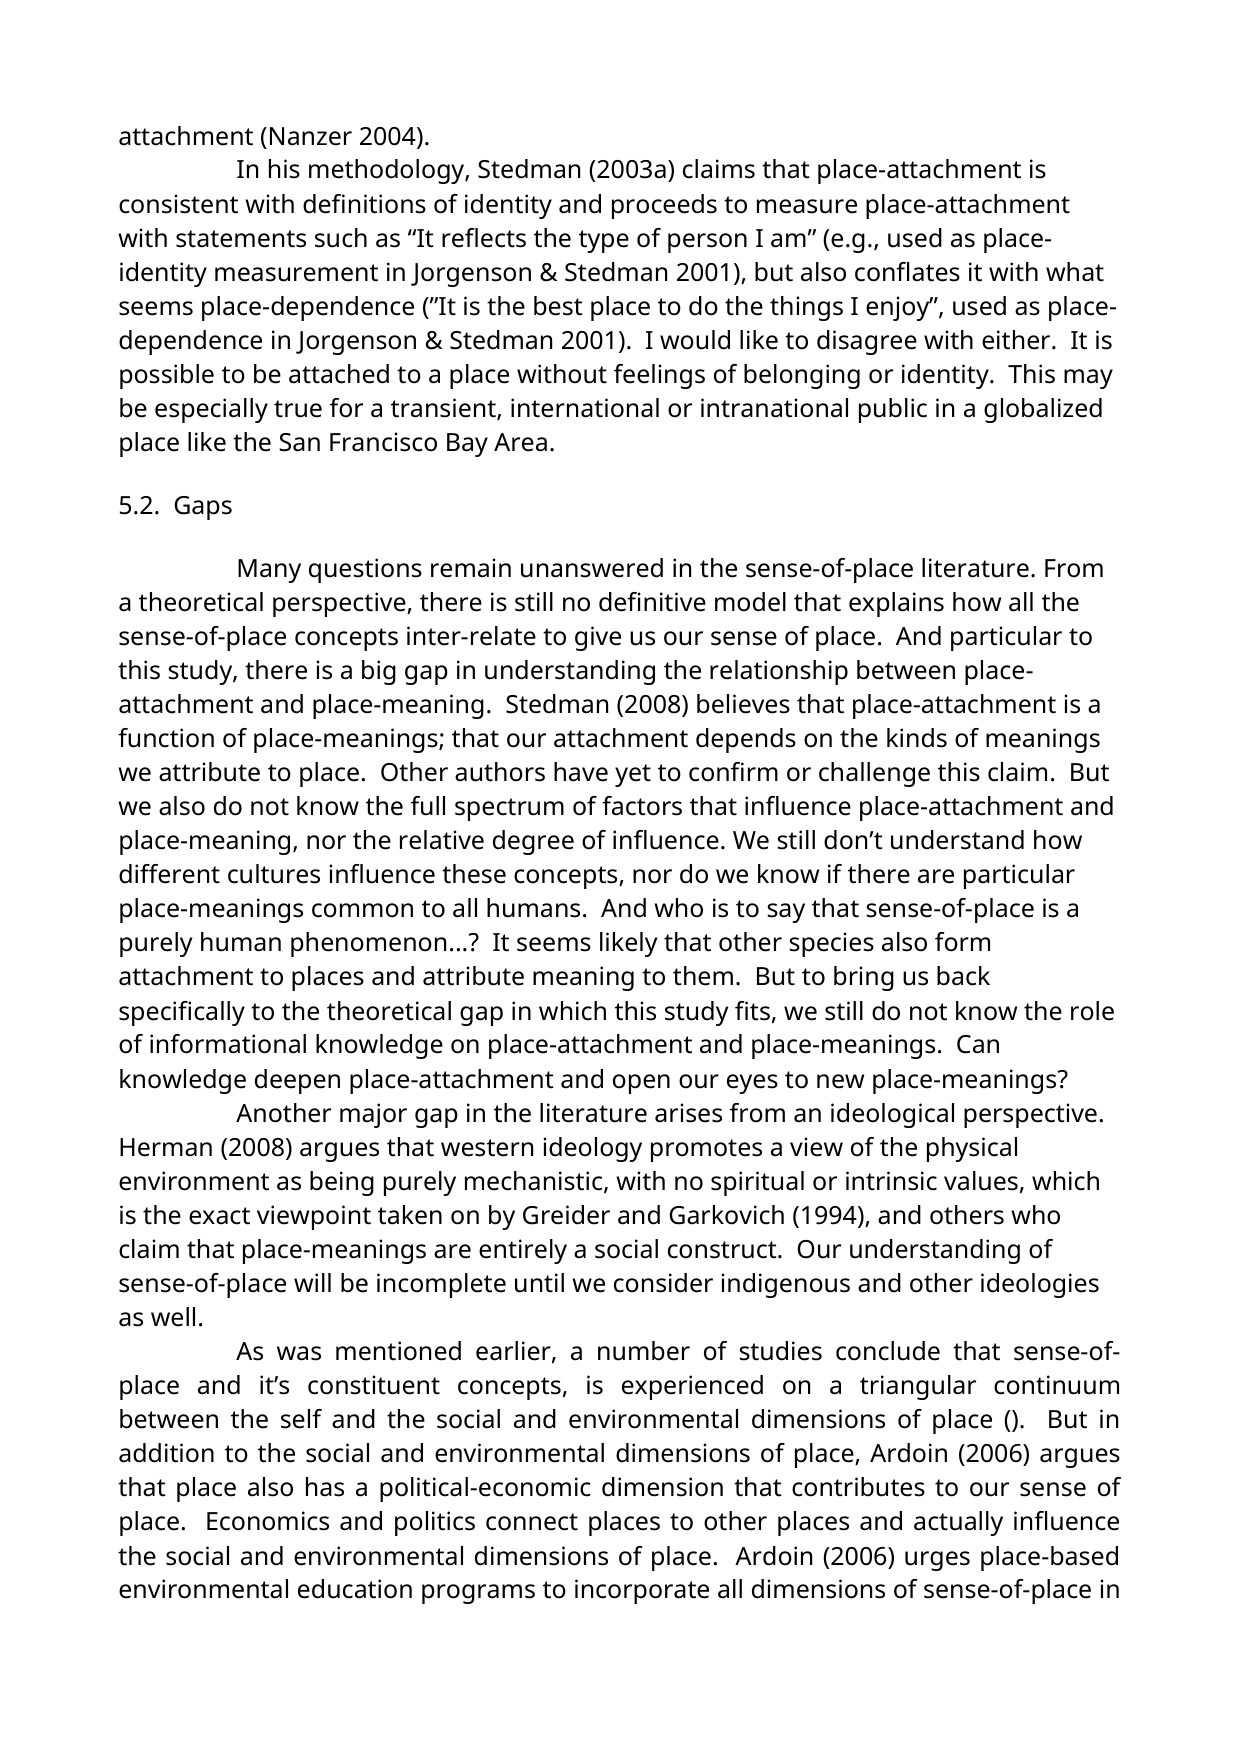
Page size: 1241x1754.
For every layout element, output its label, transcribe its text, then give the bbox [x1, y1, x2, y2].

text Another major gap in the literature arises from an ideological perspective. Herman (2008) argues that western ideology promotes a view of the physical environment as being purely mechanistic, with no spiritual or intrinsic values, which is the exact viewpoint taken on by Greider and Garkovich (1994), and others who claim that place-meanings are entirely a social construct. Our understanding of sense-of-place will be incomplete until we consider indigenous and other ideologies as well. [118, 1095, 1122, 1334]
text Many questions remain unanswered in the sense-of-place literature. From a theoretical perspective, there is still no definitive model that explains how all the sense-of-place concepts inter-relate to give us our sense of place. And particular to this study, there is a big gap in understanding the relationship between place-attachment and place-meaning. Stedman (2008) believes that place-attachment is a function of place-meanings; that our attachment depends on the kinds of meanings we attribute to place. Other authors have yet to confirm or challenge this claim. But we also do not know the full spectrum of factors that influence place-attachment and place-meaning, nor the relative degree of influence. We still don’t understand how different cultures influence these concepts, nor do we know if there are particular place-meanings common to all humans. And who is to say that sense-of-place is a purely human phenomenon...? It seems likely that other species also form attachment to places and attribute meaning to them. But to bring us back specifically to the theoretical gap in which this study fits, we still do not know the role of informational knowledge on place-attachment and place-meanings. Can knowledge deepen place-attachment and open our eyes to new place-meanings? [118, 550, 1122, 1095]
text As was mentioned earlier, a number of studies conclude that sense-of-place and it’s constituent concepts, is experienced on a triangular continuum between the self and the social and environmental dimensions of place (). But in addition to the social and environmental dimensions of place, Ardoin (2006) argues that place also has a political-economic dimension that contributes to our sense of place. Economics and politics connect places to other places and actually influence the social and environmental dimensions of place. Ardoin (2006) urges place-based environmental education programs to incorporate all dimensions of sense-of-place in [118, 1334, 1122, 1606]
text attachment (Nanzer 2004). [118, 118, 1122, 152]
text In his methodology, Stedman (2003a) claims that place-attachment is consistent with definitions of identity and proceeds to measure place-attachment with statements such as “It reflects the type of person I am” (e.g., used as place-identity measurement in Jorgenson & Stedman 2001), but also conflates it with what seems place-dependence (”It is the best place to do the things I enjoy”, used as place-dependence in Jorgenson & Stedman 2001). I would like to disagree with either. It is possible to be attached to a place without feelings of belonging or identity. This may be especially true for a transient, international or intranational public in a globalized place like the San Francisco Bay Area. [118, 152, 1122, 459]
text 5.2. Gaps [118, 487, 1122, 522]
